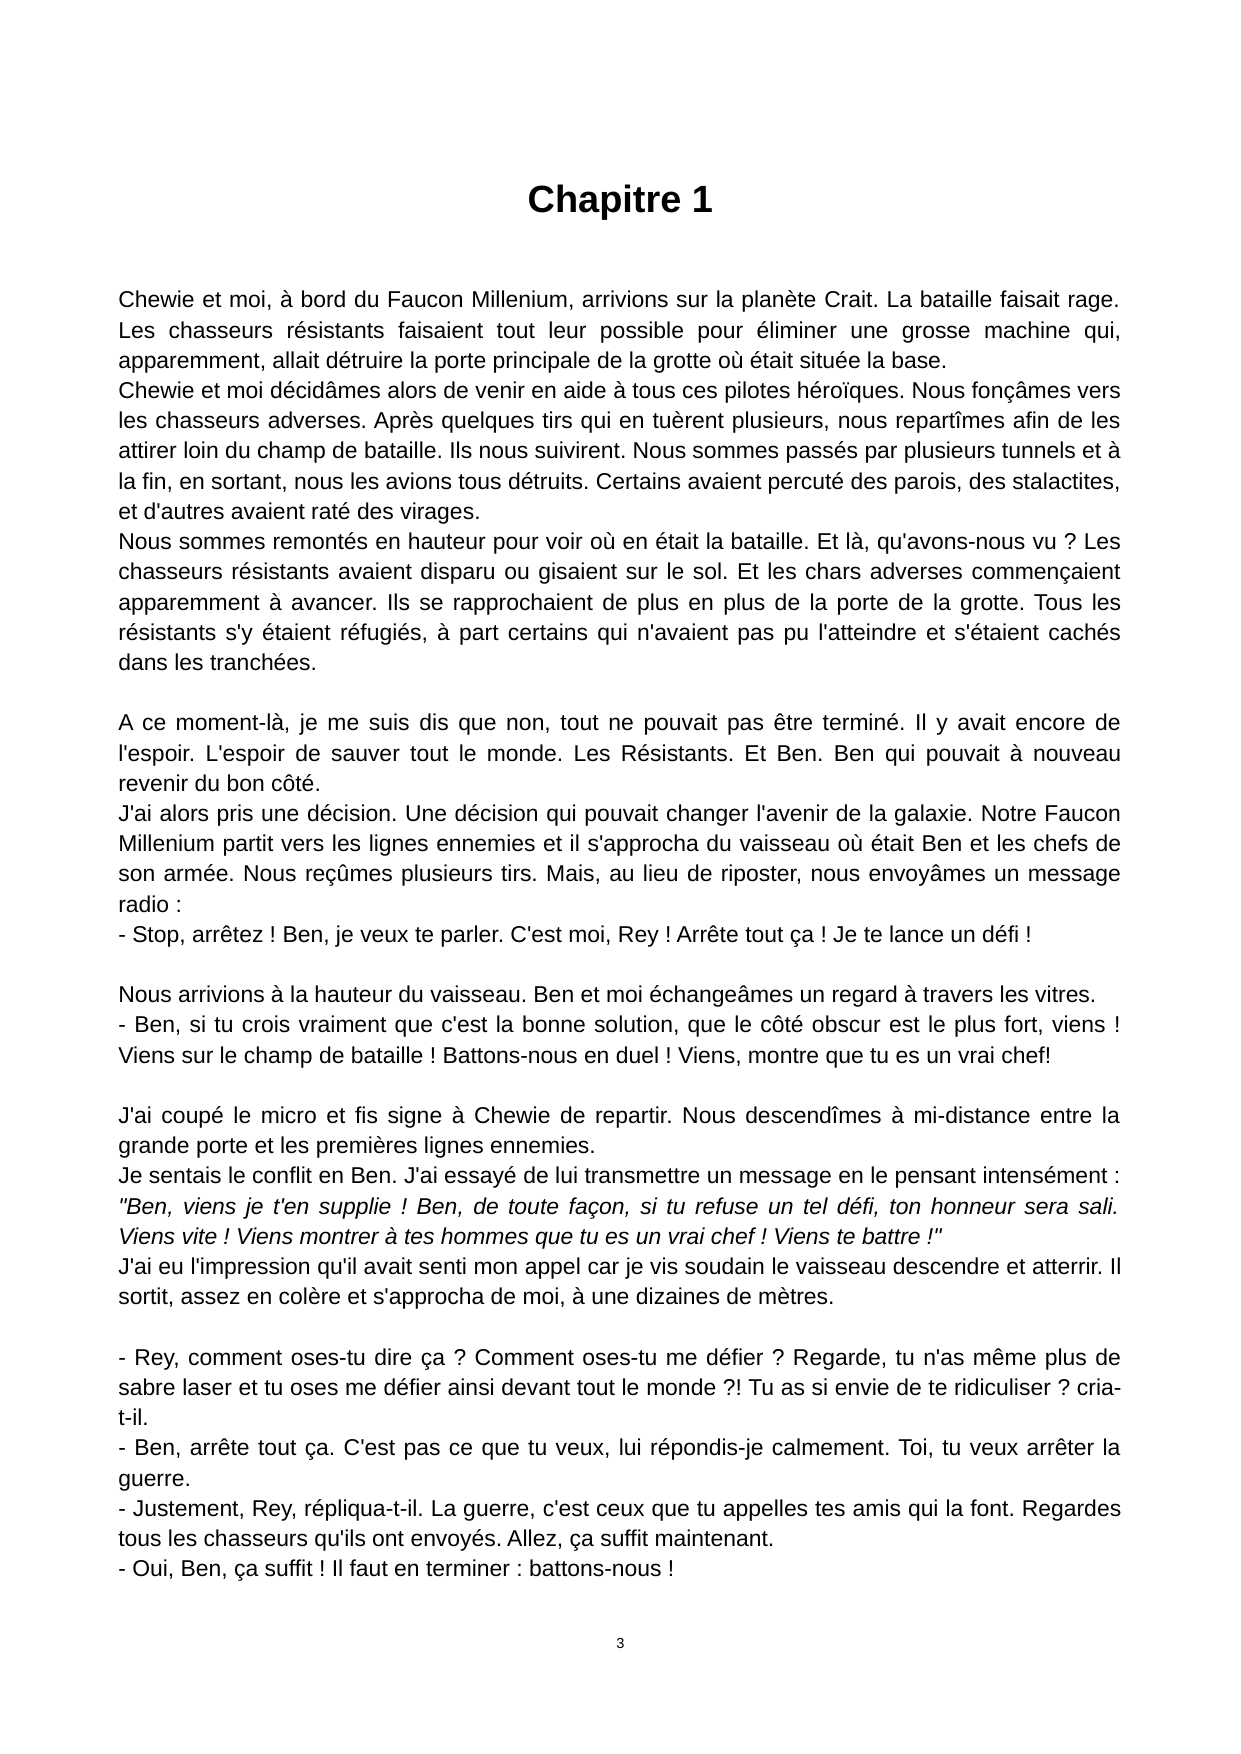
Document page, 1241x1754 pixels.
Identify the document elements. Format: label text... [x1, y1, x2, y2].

text - Rey, comment oses-tu dire ça ? Comment oses-tu me défier ? Regarde, tu n'as même plus de sabre laser et tu oses me défier ainsi devant tout le monde ?! Tu as si envie de te ridiculiser ? cria-t-il. [118, 1344, 1122, 1430]
text A ce moment-là, je me suis dis que non, tout ne pouvait pas être terminé. Il y avait encore de l'espoir. L'espoir de sauver tout le monde. Les Résistants. Et Ben. Ben qui pouvait à nouveau revenir du bon côté. [118, 709, 1122, 796]
text J'ai coupé le micro et fis signe à Chewie de repartir. Nous descendîmes à mi-distance entre la grande porte et les premières lignes ennemies. [118, 1102, 1122, 1158]
text Nous sommes remontés en hauteur pour voir où en était la bataille. Et là, qu'avons-nous vu ? Les chasseurs résistants avaient disparu ou gisaient sur le sol. Et les chars adverses commençaient apparemment à avancer. Ils se rapprochaient de plus en plus de la porte de la grotte. Tous les résistants s'y étaient réfugiés, à part certains qui n'avaient pas pu l'atteindre et s'étaient cachés dans les tranchées. [118, 528, 1122, 675]
text Je sentais le conflit en Ben. J'ai essayé de lui transmettre un message en le pensant intensément : "Ben, viens je t'en supplie ! Ben, de toute façon, si tu refuse un tel défi, ton honneur sera sali. Viens vite ! Viens montrer à tes hommes que tu es un vrai chef ! Viens te battre !" [118, 1162, 1122, 1249]
text Nous arrivions à la hauteur du vaisseau. Ben et moi échangeâmes un regard à travers les vitres. [118, 981, 1122, 1007]
text Chewie et moi décidâmes alors de venir en aide à tous ces pilotes héroïques. Nous fonçâmes vers les chasseurs adverses. Après quelques tirs qui en tuèrent plusieurs, nous repartîmes afin de les attirer loin du champ de bataille. Ils nous suivirent. Nous sommes passés par plusieurs tunnels et à la fin, en sortant, nous les avions tous détruits. Certains avaient percuté des parois, des stalactites, et d'autres avaient raté des virages. [118, 377, 1122, 524]
text J'ai alors pris une décision. Une décision qui pouvait changer l'avenir de la galaxie. Notre Faucon Millenium partit vers les lignes ennemies et il s'approcha du vaisseau où était Ben et les chefs de son armée. Nous reçûmes plusieurs tirs. Mais, au lieu de riposter, nous envoyâmes un message radio : [118, 800, 1122, 917]
text - Oui, Ben, ça suffit ! Il faut en terminer : battons-nous ! [118, 1555, 1122, 1581]
text Chewie et moi, à bord du Faucon Millenium, arrivions sur la planète Crait. La bataille faisait rage. Les chasseurs résistants faisaient tout leur possible pour éliminer une grosse machine qui, apparemment, allait détruire la porte principale de la grotte où était située la base. [118, 286, 1122, 373]
text - Ben, si tu crois vraiment que c'est la bonne solution, que le côté obscur est le plus fort, viens ! Viens sur le champ de bataille ! Battons-nous en duel ! Viens, montre que tu es un vrai chef! [118, 1011, 1122, 1068]
text - Stop, arrêtez ! Ben, je veux te parler. C'est moi, Rey ! Arrête tout ça ! Je te lance un défi ! [118, 921, 1122, 947]
text - Justement, Rey, répliqua-t-il. La guerre, c'est ceux que tu appelles tes amis qui la font. Regardes tous les chasseurs qu'ils ont envoyés. Allez, ça suffit maintenant. [118, 1495, 1122, 1551]
text - Ben, arrête tout ça. C'est pas ce que tu veux, lui répondis-je calmement. Toi, tu veux arrêter la guerre. [118, 1434, 1122, 1491]
text J'ai eu l'impression qu'il avait senti mon appel car je vis soudain le vaisseau descendre et atterrir. Il sortit, assez en colère et s'approcha de moi, à une dizaines de mètres. [118, 1253, 1122, 1309]
subtitle Chapitre 1 [118, 177, 1122, 221]
